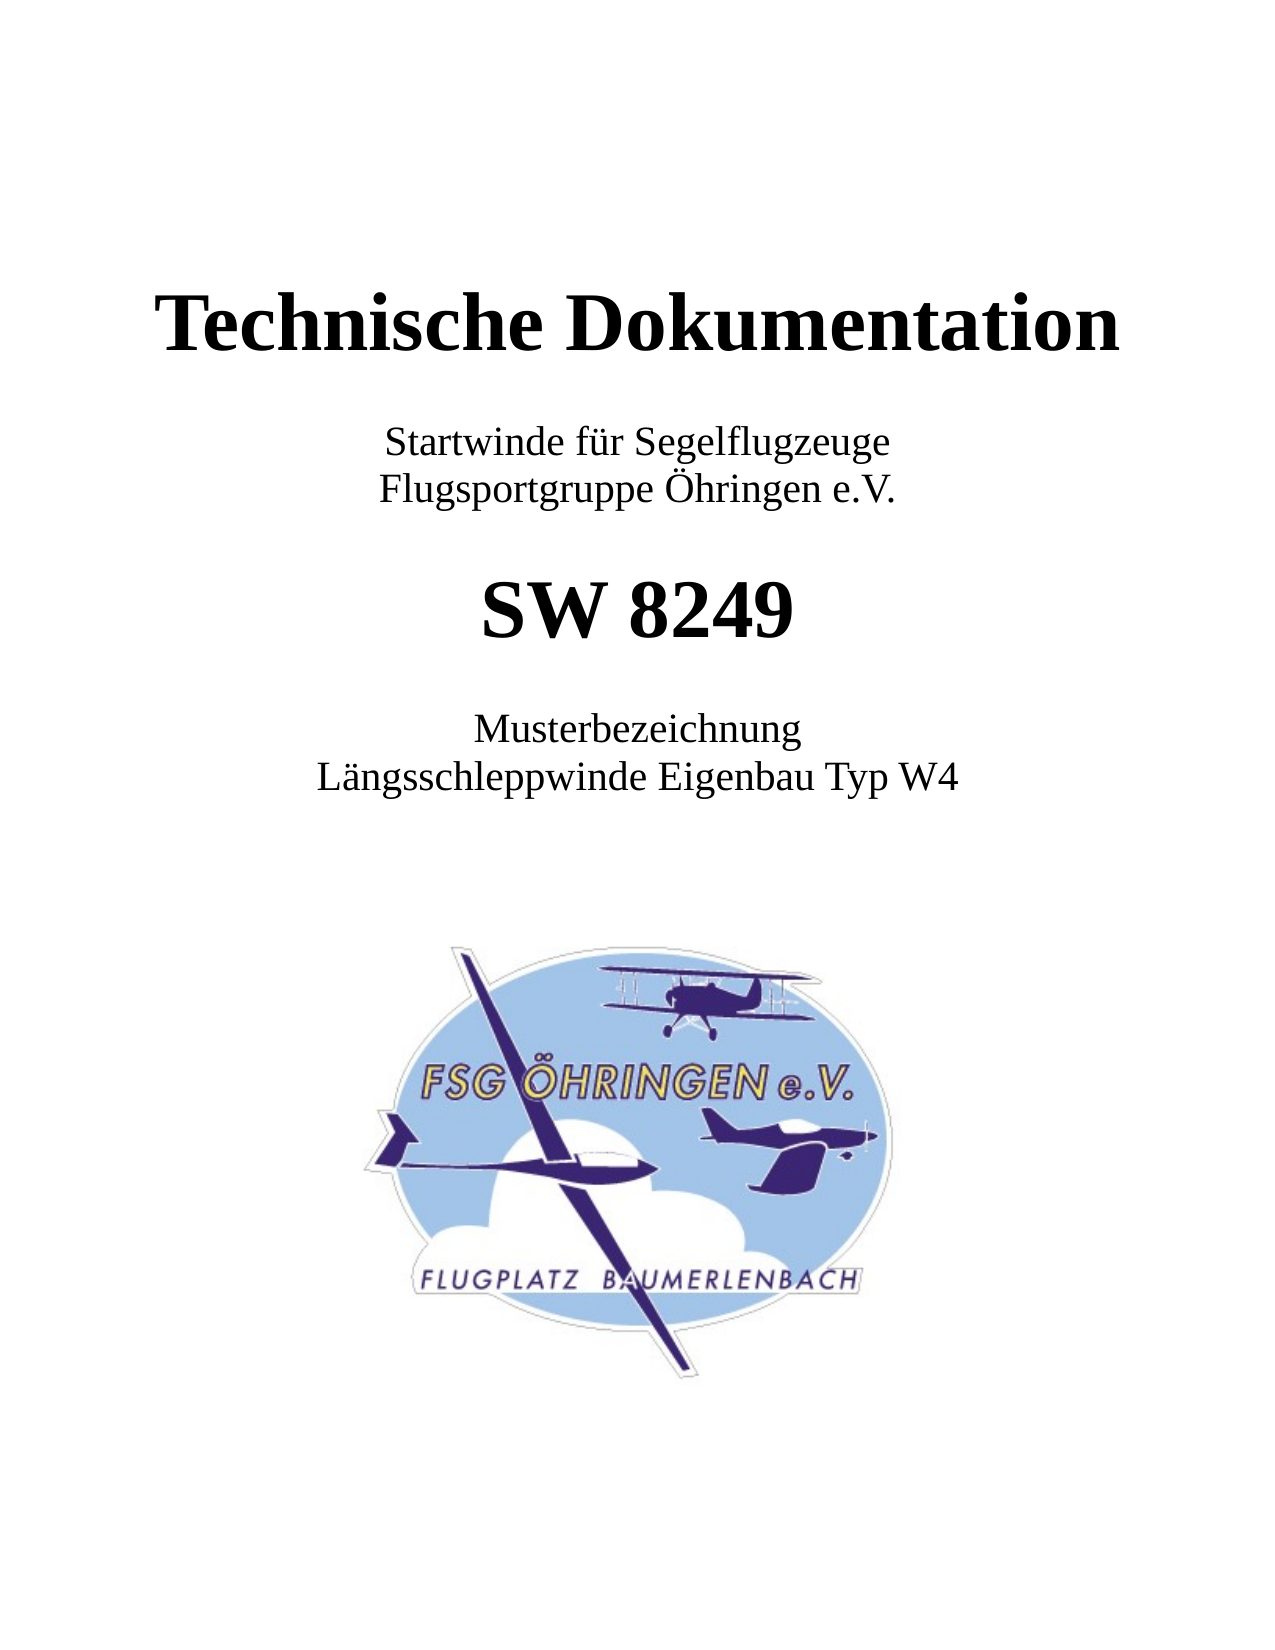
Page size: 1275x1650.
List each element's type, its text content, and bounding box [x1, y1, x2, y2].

text Musterbezeichnung Längsschleppwinde Eigenbau Typ W4 [118, 703, 1157, 799]
text Technische Dokumentation [118, 272, 1157, 368]
picture [325, 847, 951, 1473]
text Startwinde für Segelflugzeuge Flugsportgruppe Öhringen e.V. [118, 416, 1157, 512]
text SW 8249 [118, 560, 1157, 656]
